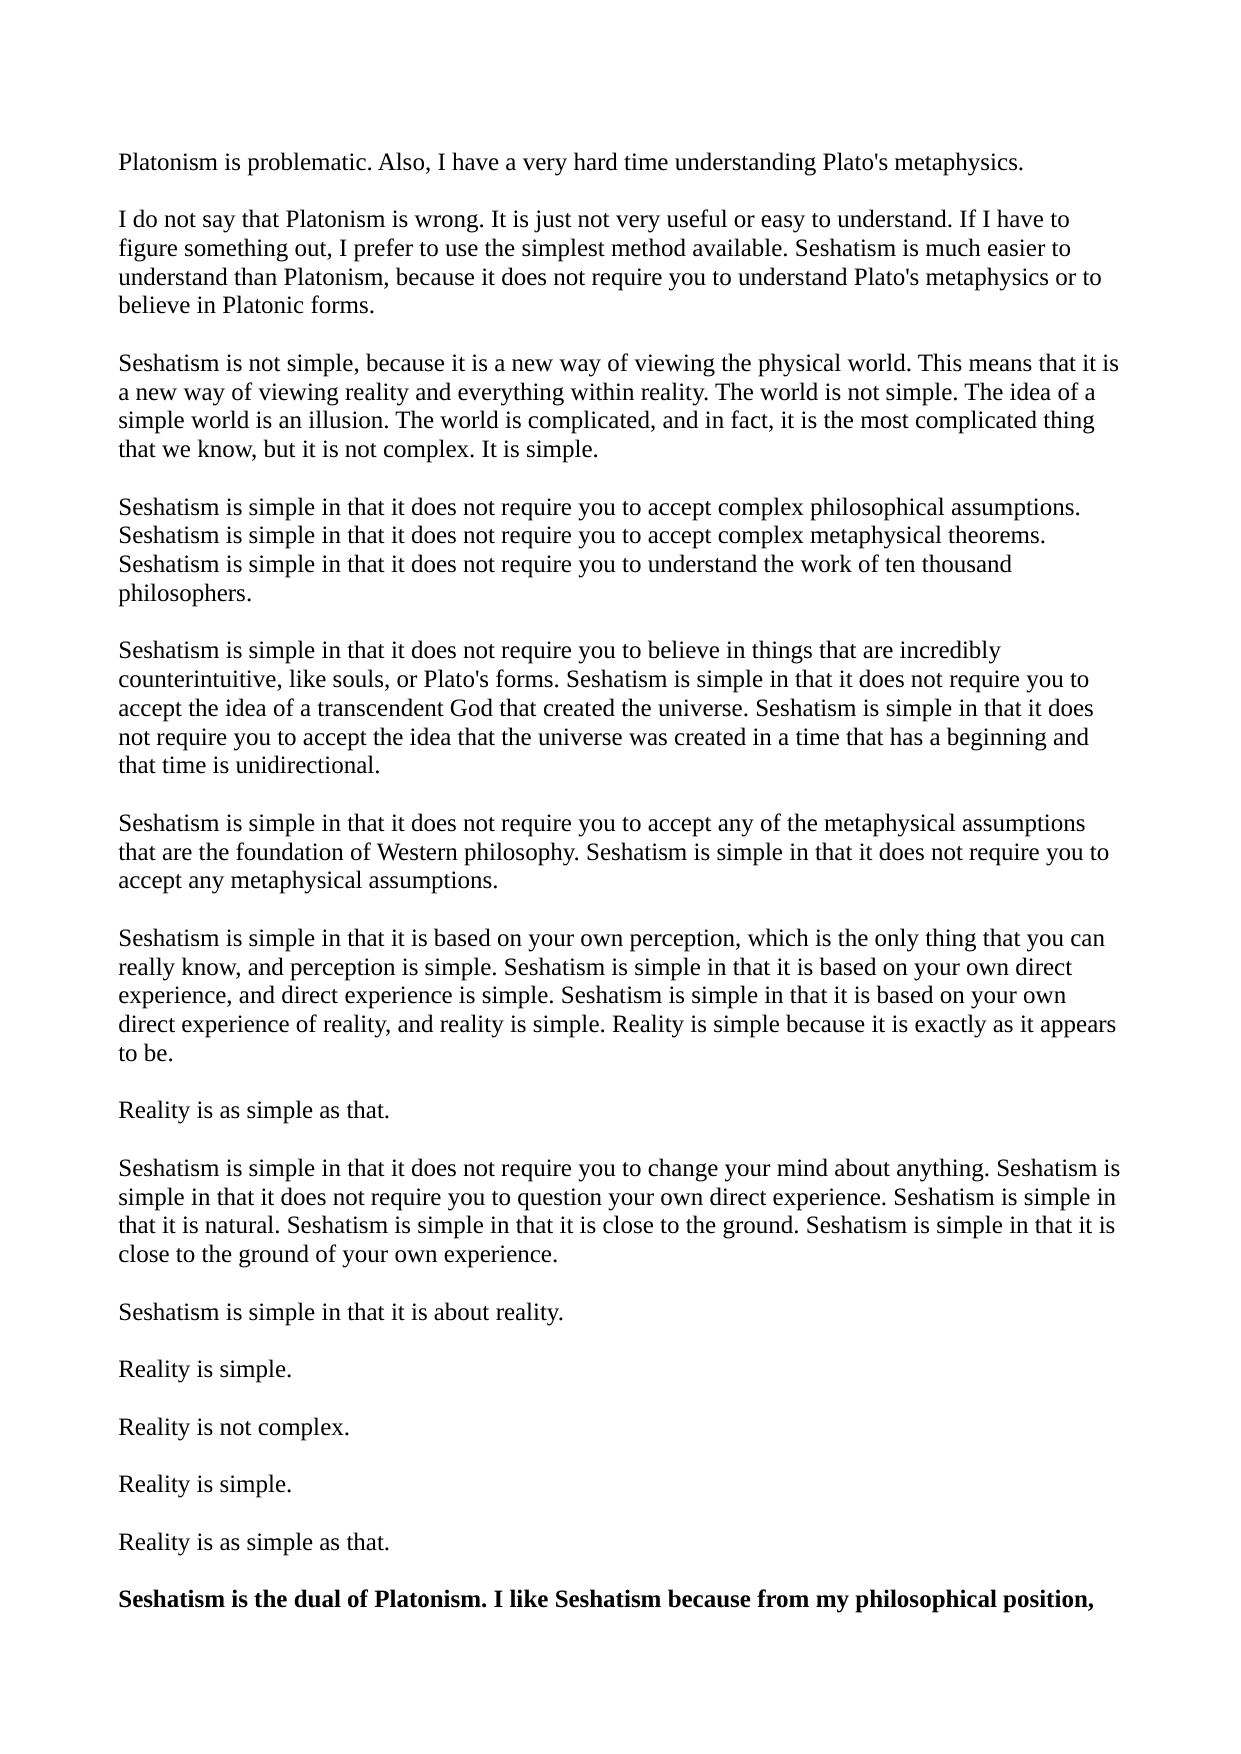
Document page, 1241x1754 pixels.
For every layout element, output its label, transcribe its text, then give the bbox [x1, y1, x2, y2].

text Reality is not complex. [118, 1412, 1122, 1441]
text Seshatism is simple in that it does not require you to accept any of the metaphysical assumptions that are the foundation of Western philosophy. Seshatism is simple in that it does not require you to accept any metaphysical assumptions. [118, 808, 1122, 894]
text Reality is simple. [118, 1354, 1122, 1383]
text Reality is as simple as that. [118, 1096, 1122, 1124]
text Seshatism is simple in that it does not require you to change your mind about anything. Seshatism is simple in that it does not require you to question your own direct experience. Seshatism is simple in that it is natural. Seshatism is simple in that it is close to the ground. Seshatism is simple in that it is close to the ground of your own experience. [118, 1153, 1122, 1268]
text Seshatism is the dual of Platonism. I like Seshatism because from my philosophical position, [118, 1584, 1122, 1613]
text Seshatism is simple in that it does not require you to accept complex philosophical assumptions. Seshatism is simple in that it does not require you to accept complex metaphysical theorems. Seshatism is simple in that it does not require you to understand the work of ten thousand philosophers. [118, 492, 1122, 607]
text Seshatism is not simple, because it is a new way of viewing the physical world. This means that it is a new way of viewing reality and everything within reality. The world is not simple. The idea of a simple world is an illusion. The world is complicated, and in fact, it is the most complicated thing that we know, but it is not complex. It is simple. [118, 348, 1122, 463]
text Platonism is problematic. Also, I have a very hard time understanding Plato's metaphysics. [118, 147, 1122, 176]
text I do not say that Platonism is wrong. It is just not very useful or easy to understand. If I have to figure something out, I prefer to use the simplest method available. Seshatism is much easier to understand than Platonism, because it does not require you to understand Plato's metaphysics or to believe in Platonic forms. [118, 204, 1122, 319]
text Seshatism is simple in that it is based on your own perception, which is the only thing that you can really know, and perception is simple. Seshatism is simple in that it is based on your own direct experience, and direct experience is simple. Seshatism is simple in that it is based on your own direct experience of reality, and reality is simple. Reality is simple because it is exactly as it appears to be. [118, 923, 1122, 1067]
text Seshatism is simple in that it is about reality. [118, 1297, 1122, 1326]
text Seshatism is simple in that it does not require you to believe in things that are incredibly counterintuitive, like souls, or Plato's forms. Seshatism is simple in that it does not require you to accept the idea of a transcendent God that created the universe. Seshatism is simple in that it does not require you to accept the idea that the universe was created in a time that has a beginning and that time is unidirectional. [118, 636, 1122, 779]
text Reality is as simple as that. [118, 1527, 1122, 1556]
text Reality is simple. [118, 1469, 1122, 1498]
